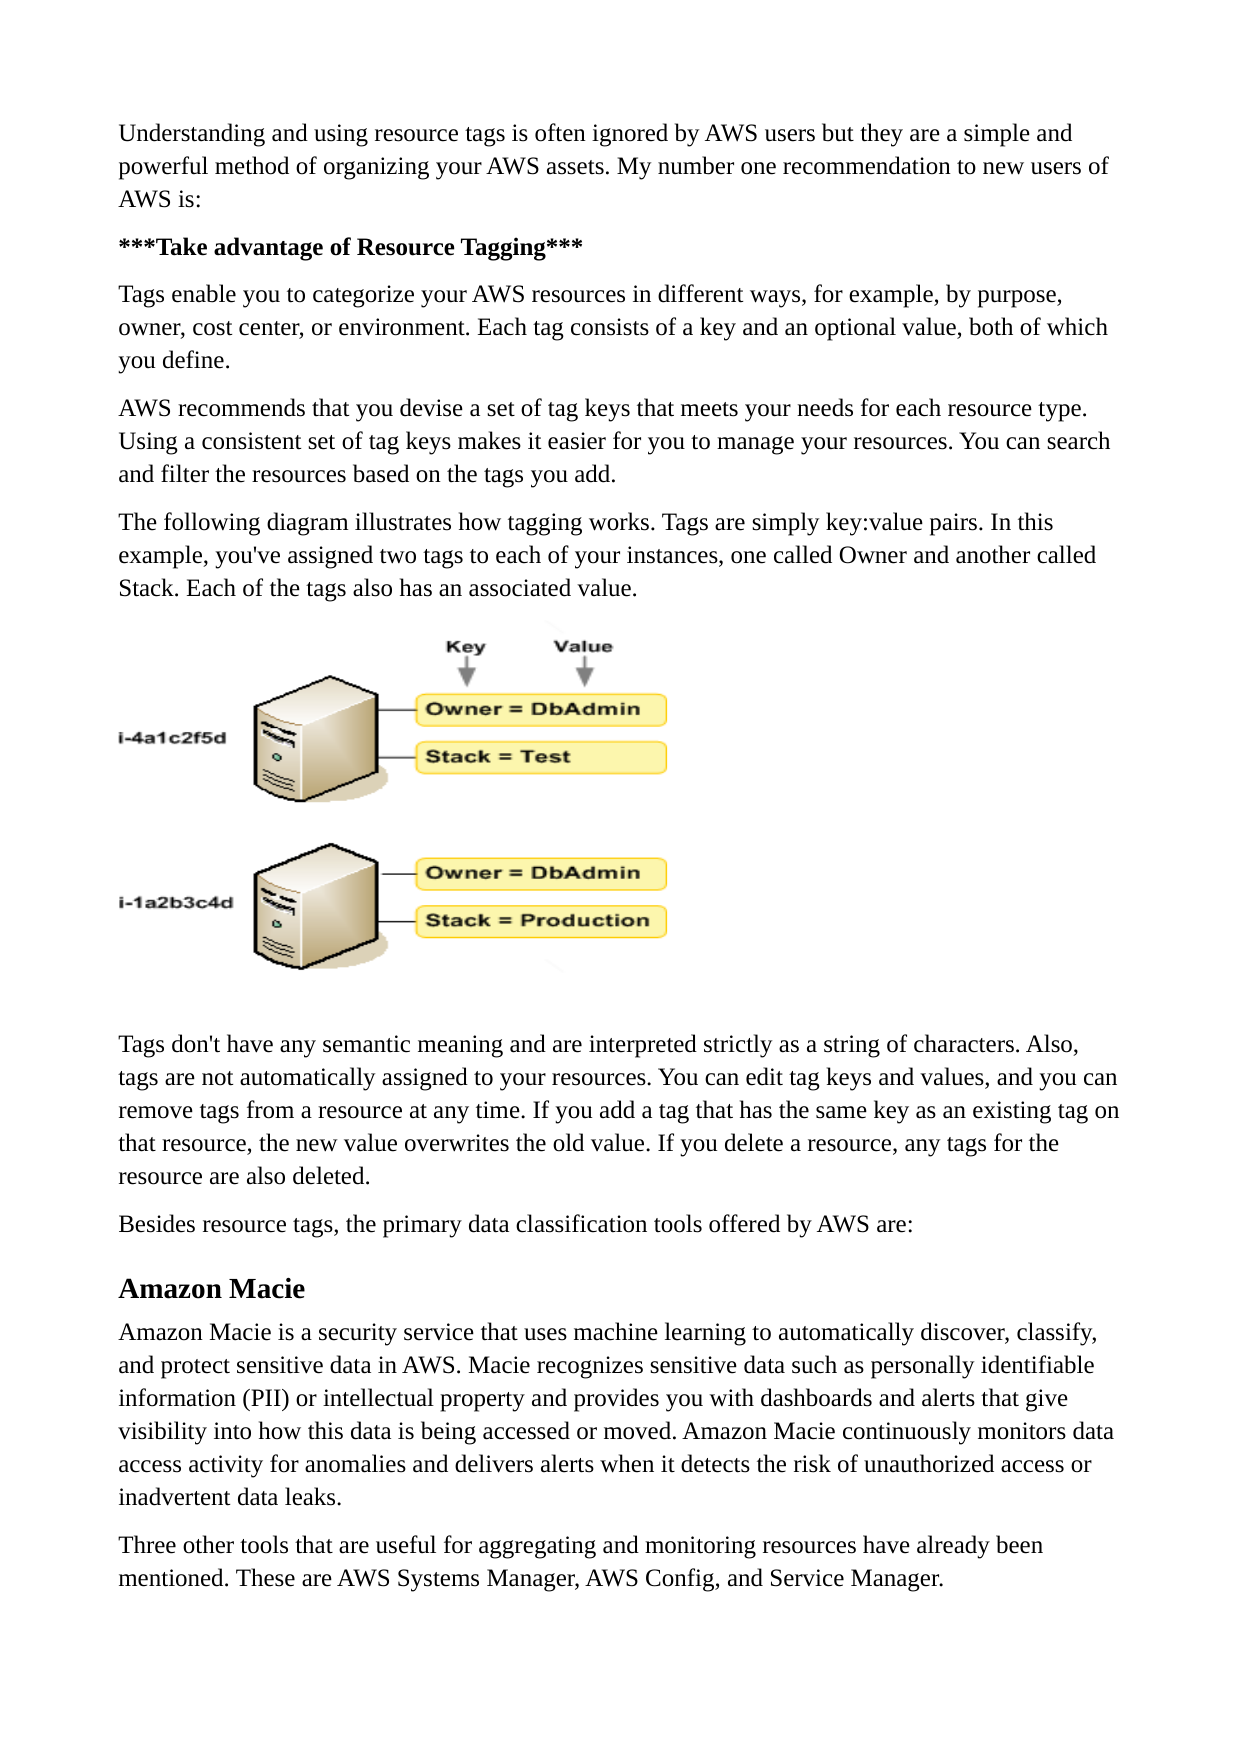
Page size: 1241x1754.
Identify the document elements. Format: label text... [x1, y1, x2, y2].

subtitle Amazon Macie [118, 1271, 1122, 1305]
text Tags don't have any semantic meaning and are interpreted strictly as a string of characters. Also, tags are not automatically assigned to your resources. You can edit tag keys and values, and you can remove tags from a resource at any time. If you add a tag that has the same key as an existing tag on that resource, the new value overwrites the old value. If you delete a resource, any tags for the resource are also deleted. [118, 1029, 1122, 1190]
text Amazon Macie is a security service that uses machine learning to automatically discover, classify, and protect sensitive data in AWS. Macie recognizes sensitive data such as personally identifiable information (PII) or intellectual property and provides you with dashboards and alerts that give visibility into how this data is being accessed or moved. Amazon Macie continuously monitors data access activity for anomalies and delivers alerts when it detects the risk of unauthorized access or inadvertent data leaks. [118, 1317, 1122, 1511]
text The following diagram illustrates how tagging works. Tags are simply key:value pairs. In this example, you've assigned two tags to each of your instances, one called Owner and another called Stack. Each of the tags also has an associated value. [118, 507, 1122, 601]
text Tags enable you to categorize your AWS resources in different ways, for example, by purpose, owner, cost center, or environment. Each tag consists of a key and an optional value, both of which you define. [118, 279, 1122, 374]
text AWS recommends that you devise a set of tag keys that meets your needs for each resource type. Using a consistent set of tag keys makes it easier for you to manage your resources. You can search and filter the resources based on the tags you add. [118, 393, 1122, 488]
picture [118, 620, 668, 1011]
text Understanding and using resource tags is often ignored by AWS users but they are a simple and powerful method of organizing your AWS assets. My number one recommendation to new users of AWS is: [118, 118, 1122, 213]
text Besides resource tags, the primary data classification tools offered by AWS are: [118, 1209, 1122, 1238]
text ***Take advantage of Resource Tagging*** [118, 232, 1122, 261]
text Three other tools that are useful for aggregating and monitoring resources have already been mentioned. These are AWS Systems Manager, AWS Config, and Service Manager. [118, 1530, 1122, 1592]
